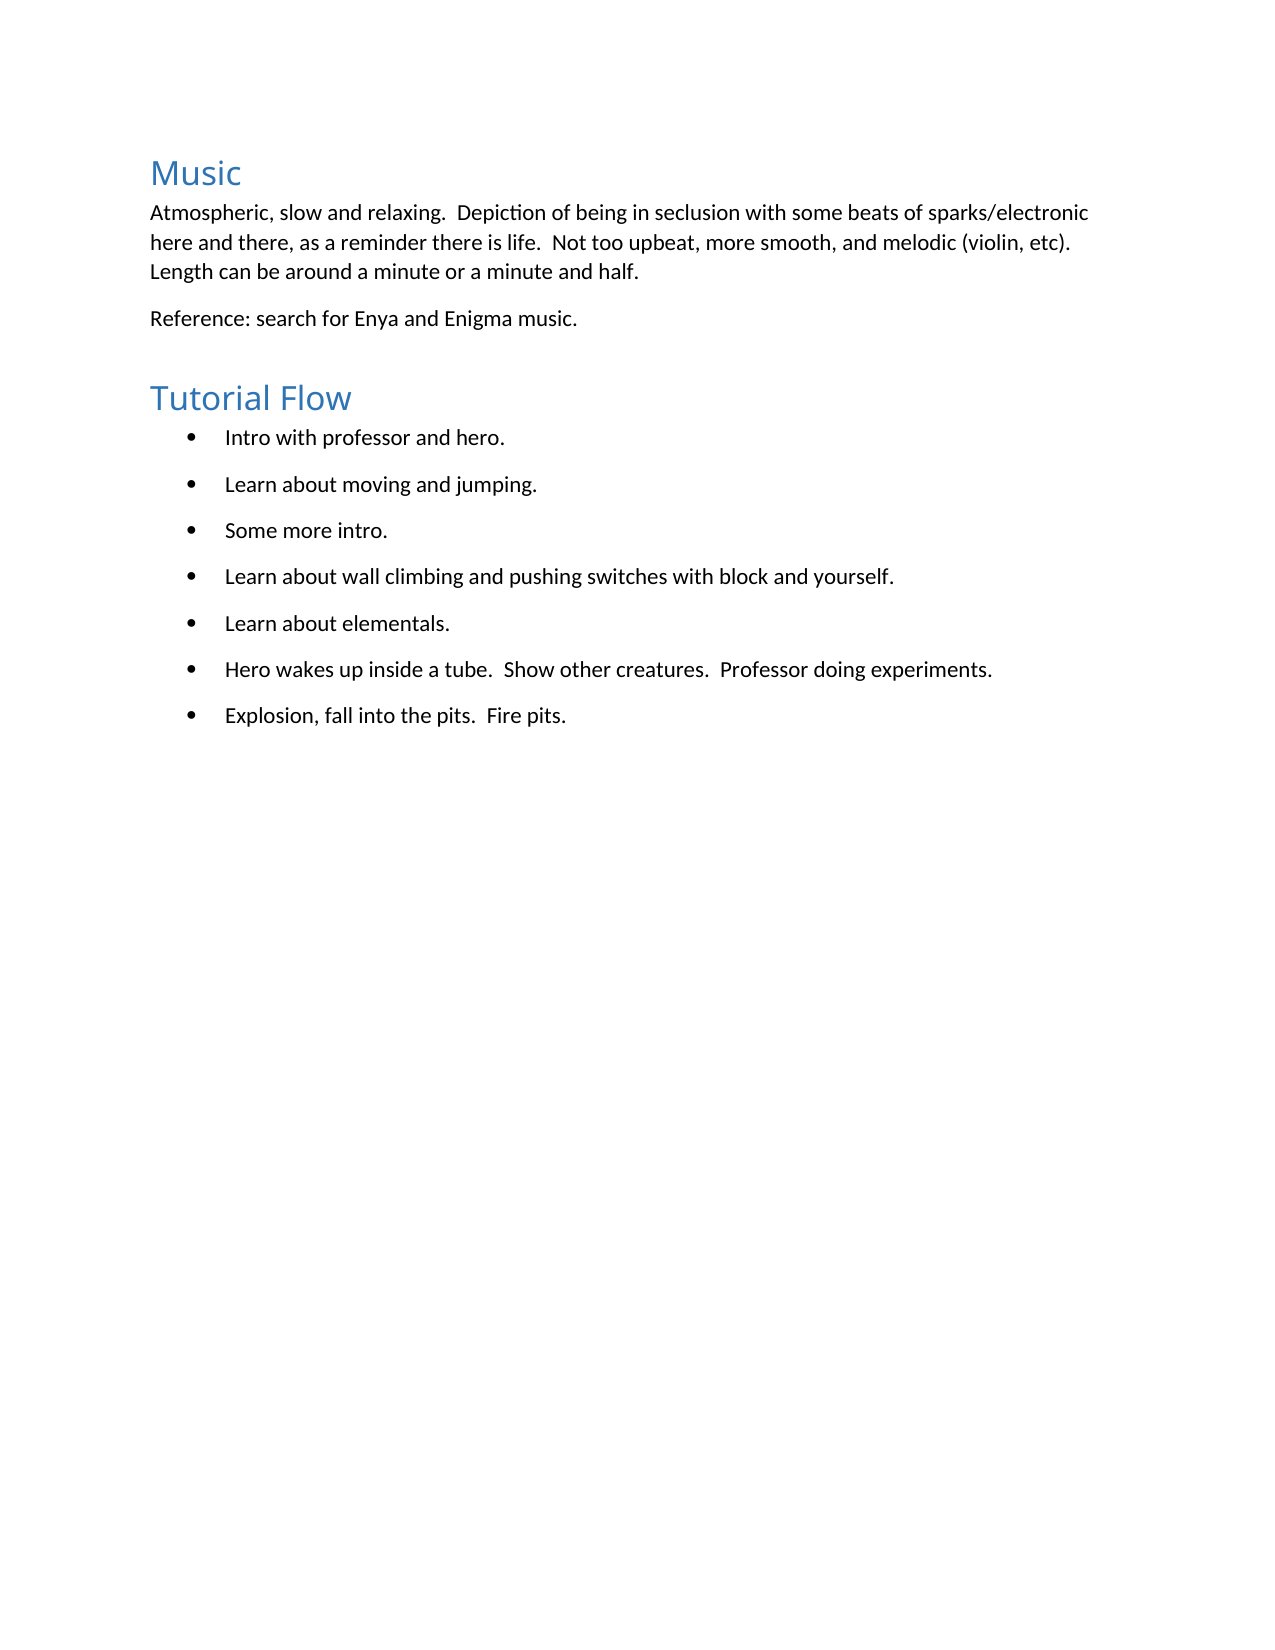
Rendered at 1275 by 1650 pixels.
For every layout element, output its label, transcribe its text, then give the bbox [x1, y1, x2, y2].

list Learn about elementals. [187, 609, 1125, 637]
list Intro with professor and hero. [187, 423, 1125, 451]
list Some more intro. [187, 516, 1125, 544]
list Hero wakes up inside a tube. Show other creatures. Professor doing experiments. [187, 655, 1125, 683]
subtitle Music [150, 150, 1125, 195]
text Atmospheric, slow and relaxing. Depiction of being in seclusion with some beats of sparks/electronic here and there, as a reminder there is life. Not too upbeat, more smooth, and melodic (violin, etc). Length can be around a minute or a minute and half. [150, 198, 1125, 286]
subtitle Tutorial Flow [150, 375, 1125, 421]
list Explosion, fall into the pits. Fire pits. [187, 701, 1125, 729]
list Learn about moving and jumping. [187, 470, 1125, 498]
list Learn about wall climbing and pushing switches with block and yourself. [187, 562, 1125, 590]
text Reference: search for Enya and Enigma music. [150, 304, 1125, 332]
